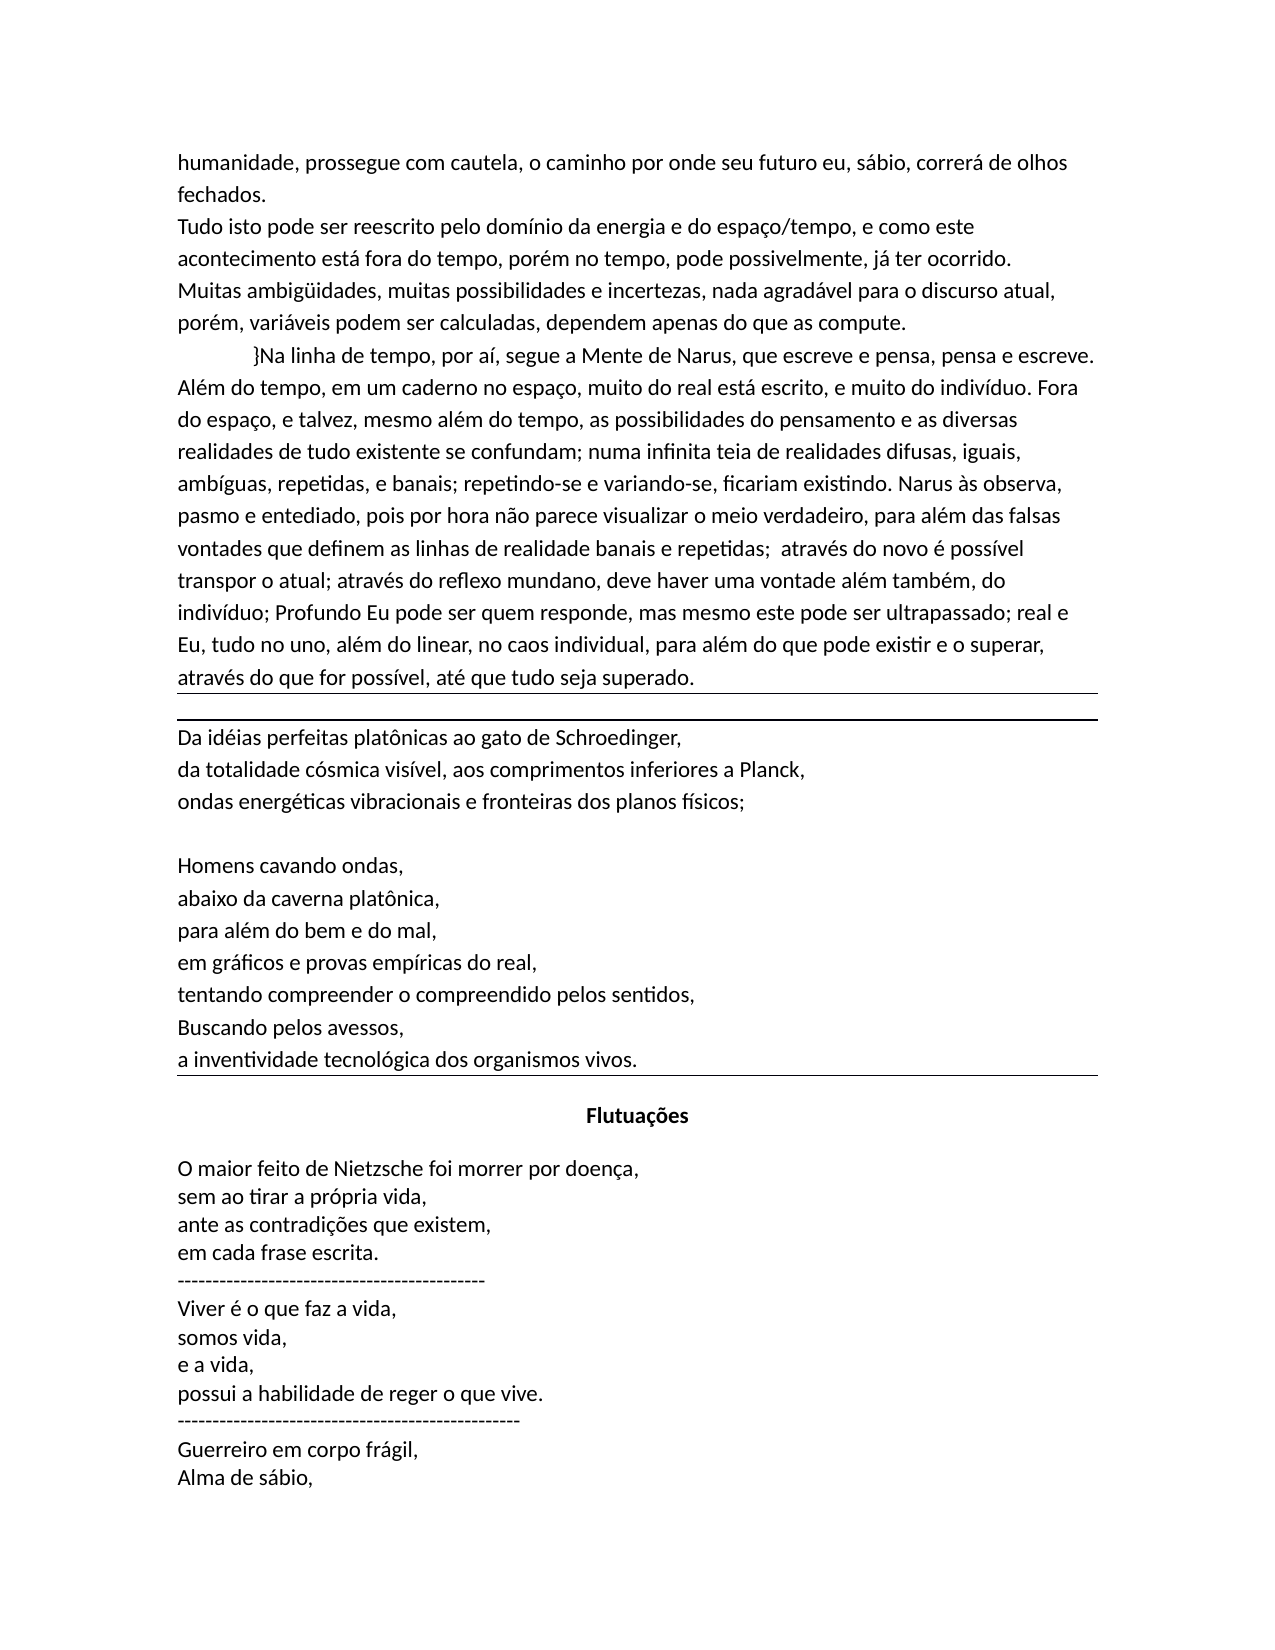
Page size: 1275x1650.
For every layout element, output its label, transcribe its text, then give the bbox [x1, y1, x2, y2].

text ------------------------------------------------- [177, 1407, 1098, 1435]
text em cada frase escrita. [177, 1238, 1098, 1267]
text Guerreiro em corpo frágil, [177, 1435, 1098, 1463]
text humanidade, prossegue com cautela, o caminho por onde seu futuro eu, sábio, correrá de olhos fechados. Tudo isto pode ser reescrito pelo domínio da energia e do espaço/tempo, e como este acontecimento está fora do tempo, porém no tempo, pode possivelmente, já ter ocorrido. Muitas ambigüidades, muitas possibilidades e incertezas, nada agradável para o discurso atual, porém, variáveis podem ser calculadas, dependem apenas do que as compute. }Na linha de tempo, por aí, segue a Mente de Narus, que escreve e pensa, pensa e escreve. Além do tempo, em um caderno no espaço, muito do real está escrito, e muito do indivíduo. Fora do espaço, e talvez, mesmo além do tempo, as possibilidades do pensamento e as diversas realidades de tudo existente se confundam; numa infinita teia de realidades difusas, iguais, ambíguas, repetidas, e banais; repetindo-se e variando-se, ficariam existindo. Narus às observa, pasmo e entediado, pois por hora não parece visualizar o meio verdadeiro, para além das falsas vontades que definem as linhas de realidade banais e repetidas; através do novo é possível transpor o atual; através do reflexo mundano, deve haver uma vontade além também, do indivíduo; Profundo Eu pode ser quem responde, mas mesmo este pode ser ultrapassado; real e Eu, tudo no uno, além do linear, no caos individual, para além do que pode existir e o superar, através do que for possível, até que tudo seja superado. [177, 148, 1098, 693]
text possui a habilidade de reger o que vive. [177, 1379, 1098, 1407]
text Da idéias perfeitas platônicas ao gato de Schroedinger, da totalidade cósmica visível, aos comprimentos inferiores a Planck, ondas energéticas vibracionais e fronteiras dos planos físicos; Homens cavando ondas, abaixo da caverna platônica, para além do bem e do mal, em gráficos e provas empíricas do real, tentando compreender o compreendido pelos sentidos, Buscando pelos avessos, a inventividade tecnológica dos organismos vivos. [177, 721, 1098, 1075]
text sem ao tirar a própria vida, [177, 1182, 1098, 1211]
text Viver é o que faz a vida, [177, 1294, 1098, 1323]
text somos vida, [177, 1323, 1098, 1351]
text Alma de sábio, [177, 1463, 1098, 1491]
text O maior feito de Nietzsche foi morrer por doença, [177, 1154, 1098, 1182]
text ante as contradições que existem, [177, 1211, 1098, 1238]
text -------------------------------------------- [177, 1267, 1098, 1294]
text e a vida, [177, 1351, 1098, 1379]
text Flutuações [177, 1101, 1098, 1129]
